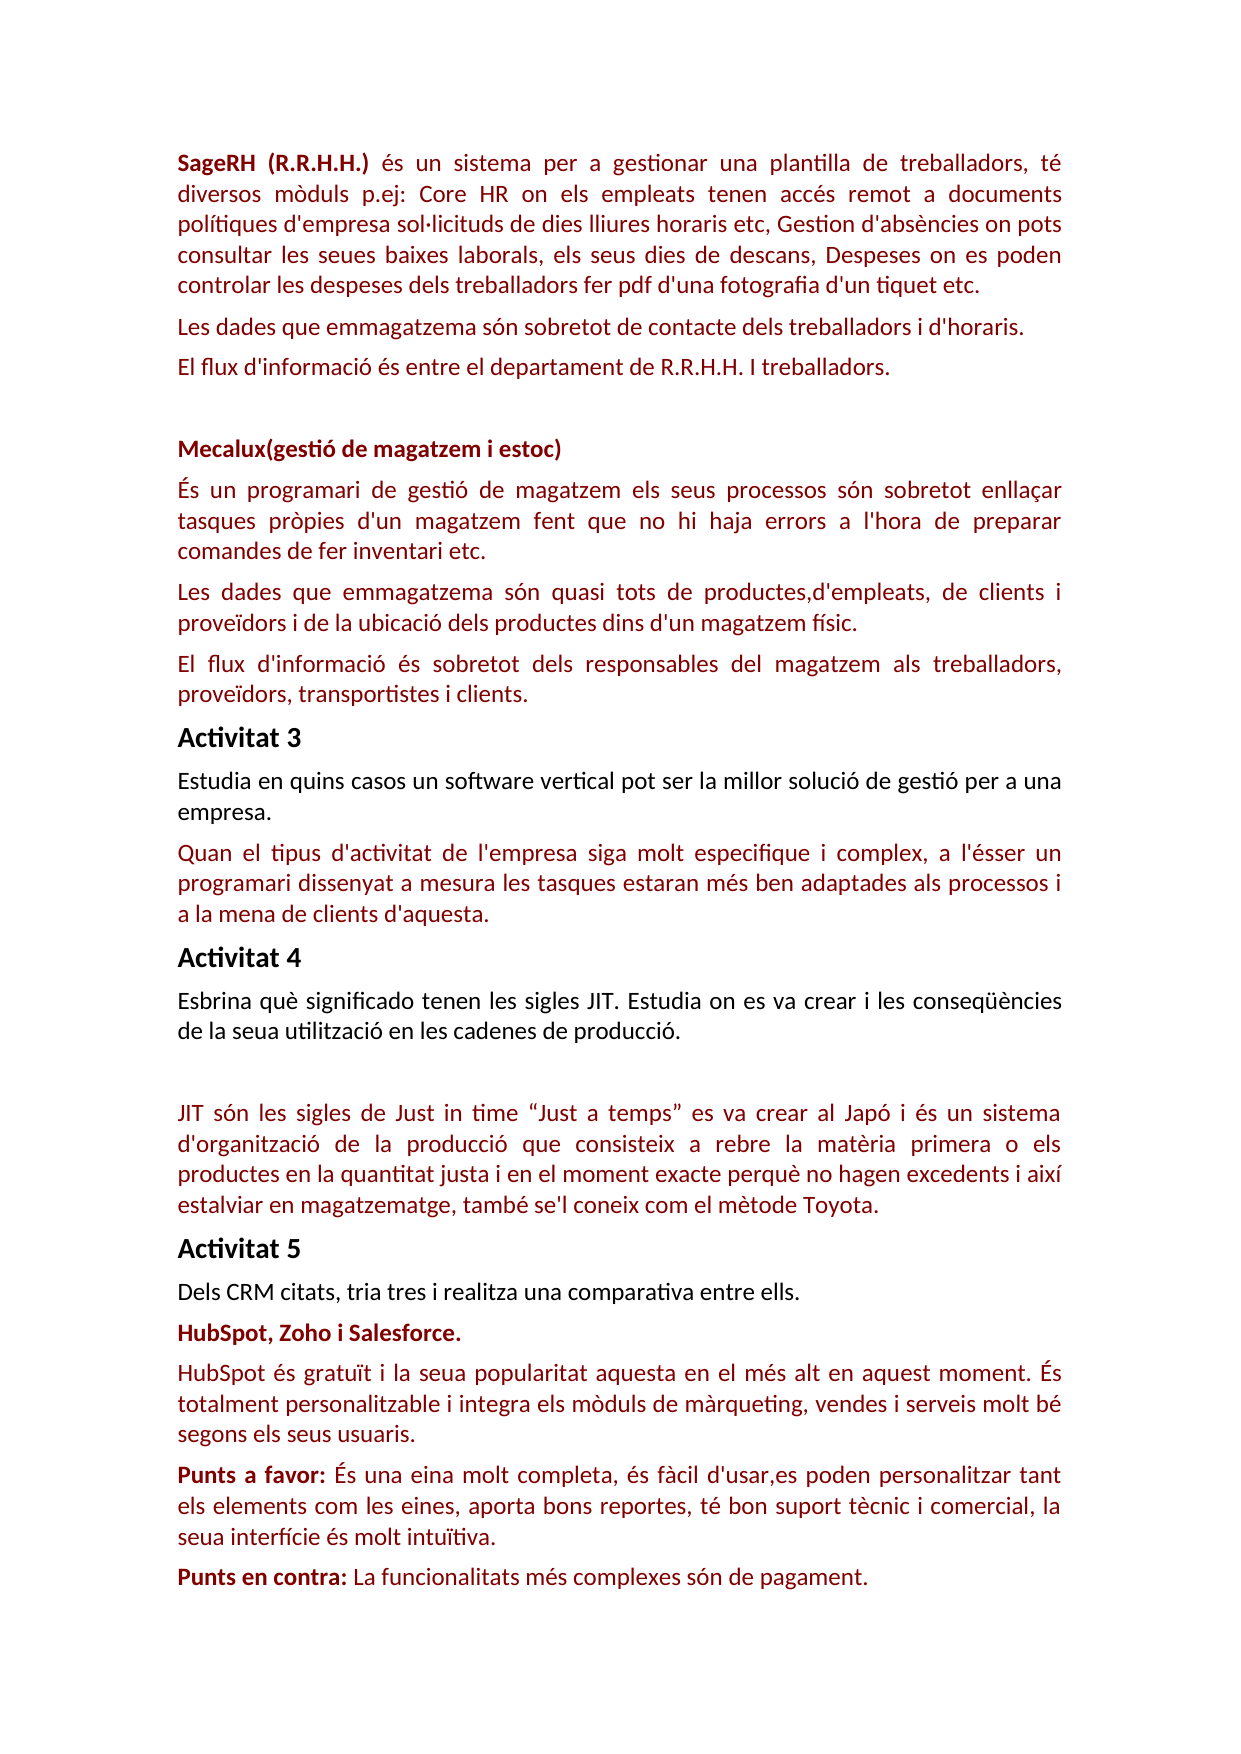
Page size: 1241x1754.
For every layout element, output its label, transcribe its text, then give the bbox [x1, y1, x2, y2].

text HubSpot, Zoho i Salesforce. [177, 1317, 1063, 1347]
text Les dades que emmagatzema són quasi tots de productes,d'empleats, de clients i proveïdors i de la ubicació dels productes dins d'un magatzem físic. [177, 576, 1063, 637]
text Mecalux(gestió de magatzem i estoc) [177, 433, 1063, 464]
text El flux d'informació és sobretot dels responsables del magatzem als treballadors, proveïdors, transportistes i clients. [177, 648, 1063, 709]
text Punts a favor: És una eina molt completa, és fàcil d'usar,es poden personalitzar tant els elements com les eines, aporta bons reportes, té bon suport tècnic i comercial, la seua interfície és molt intuïtiva. [177, 1459, 1063, 1551]
text Punts en contra: La funcionalitats més complexes són de pagament. [177, 1562, 1063, 1592]
text El flux d'informació és entre el departament de R.R.H.H. I treballadors. [177, 352, 1063, 382]
text Les dades que emmagatzema són sobretot de contacte dels treballadors i d'horaris. [177, 311, 1063, 341]
text Dels CRM citats, tria tres i realitza una comparativa entre ells. [177, 1276, 1063, 1306]
text JIT són les sigles de Just in time “Just a temps” es va crear al Japó i és un sistema d'organització de la producció que consisteix a rebre la matèria primera o els productes en la quantitat justa i en el moment exacte perquè no hagen excedents i així estalviar en magatzematge, també se'l coneix com el mètode Toyota. [177, 1097, 1063, 1219]
text HubSpot és gratuït i la seua popularitat aquesta en el més alt en aquest moment. És totalment personalitzable i integra els mòduls de màrqueting, vendes i serveis molt bé segons els seus usuaris. [177, 1358, 1063, 1449]
text Activitat 4 [177, 939, 1063, 974]
text Activitat 5 [177, 1230, 1063, 1265]
text Quan el tipus d'activitat de l'empresa siga molt especifique i complex, a l'ésser un programari dissenyat a mesura les tasques estaran més ben adaptades als processos i a la mena de clients d'aquesta. [177, 837, 1063, 928]
text Estudia en quins casos un software vertical pot ser la millor solució de gestió per a una empresa. [177, 765, 1063, 826]
text És un programari de gestió de magatzem els seus processos són sobretot enllaçar tasques pròpies d'un magatzem fent que no hi haja errors a l'hora de preparar comandes de fer inventari etc. [177, 474, 1063, 566]
text Activitat 3 [177, 719, 1063, 755]
text SageRH (R.R.H.H.) és un sistema per a gestionar una plantilla de treballadors, té diversos mòduls p.ej: Core HR on els empleats tenen accés remot a documents polítiques d'empresa sol·licituds de dies lliures horaris etc, Gestion d'absències on pots consultar les seues baixes laborals, els seus dies de descans, Despeses on es poden controlar les despeses dels treballadors fer pdf d'una fotografia d'un tiquet etc. [177, 148, 1063, 300]
text Esbrina què signiﬁcado tenen les sigles JIT. Estudia on es va crear i les conseqüències de la seua utilització en les cadenes de producció. [177, 985, 1063, 1046]
